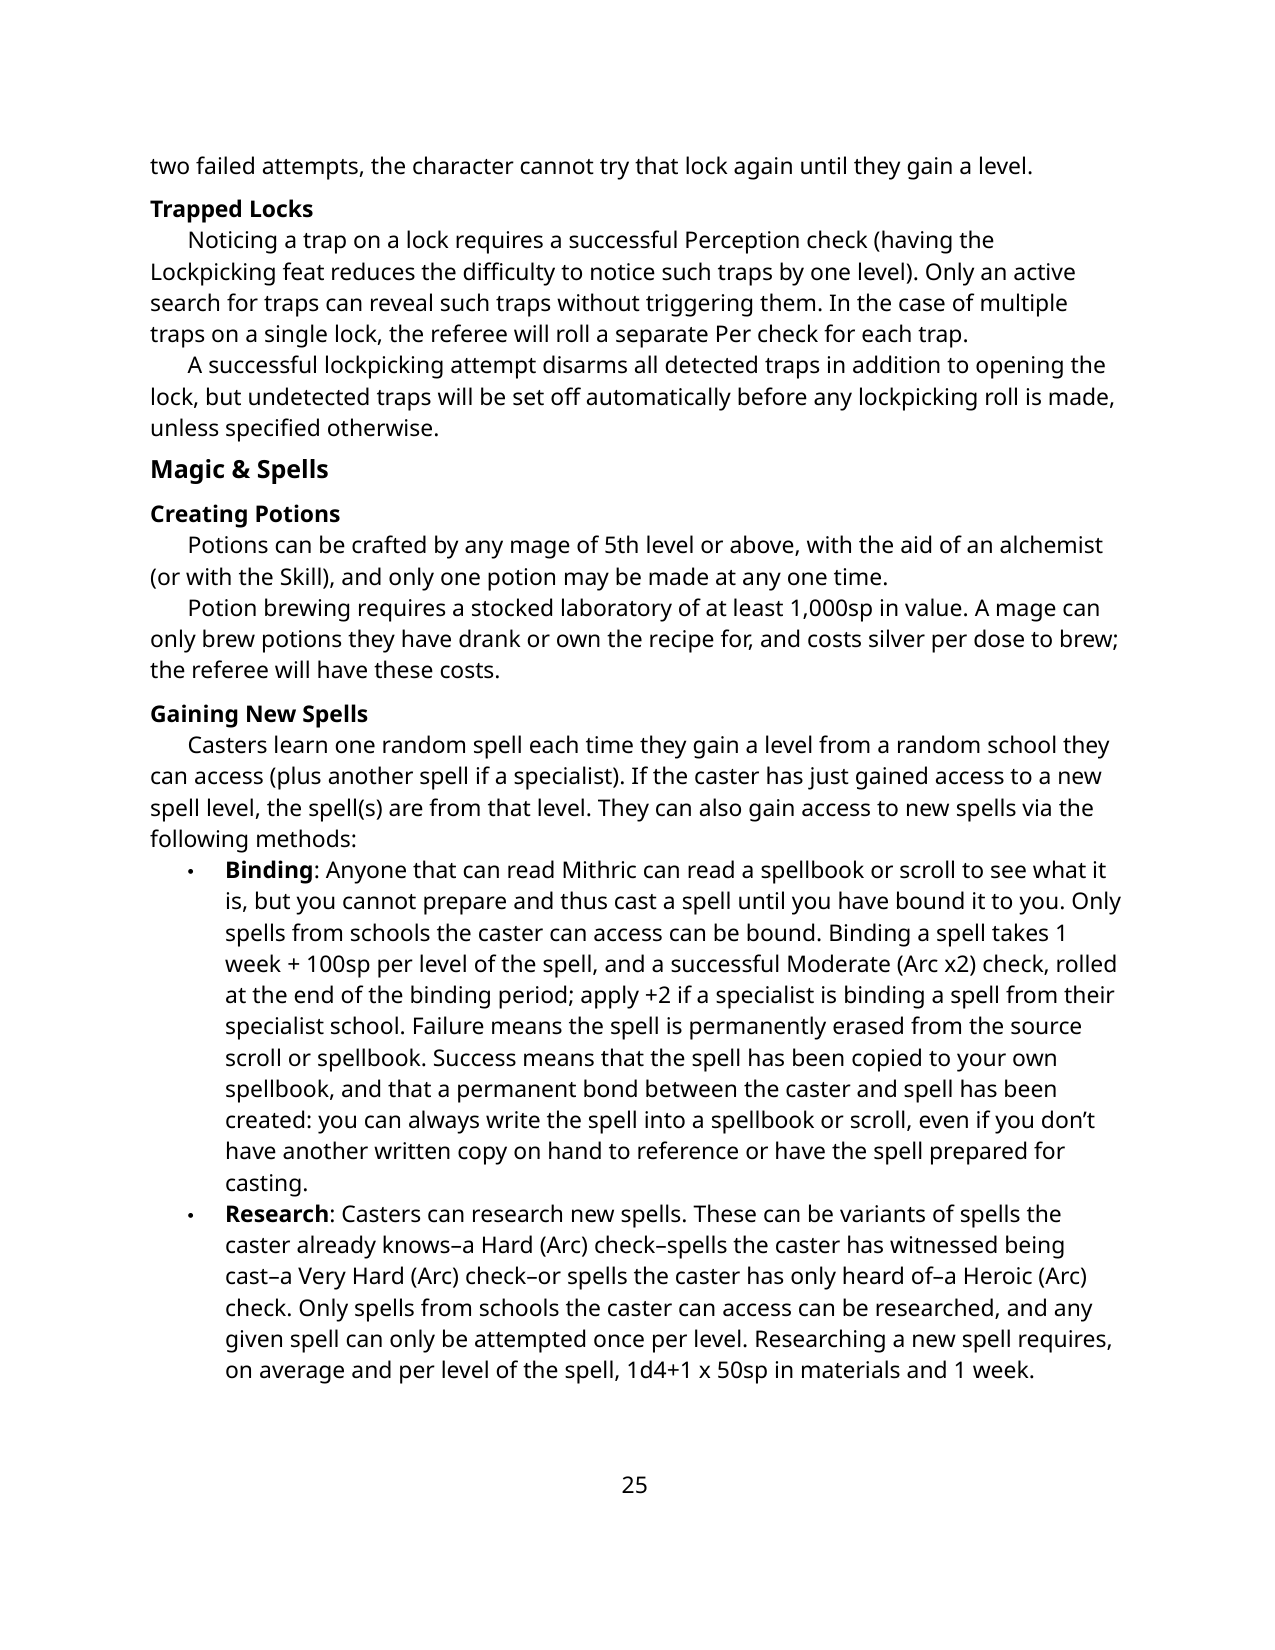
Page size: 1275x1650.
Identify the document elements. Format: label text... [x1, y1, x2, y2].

subtitle Magic & Spells [150, 452, 1125, 486]
text Casters learn one random spell each time they gain a level from a random school they can access (plus another spell if a specialist). If the caster has just gained access to a new spell level, the spell(s) are from that level. They can also gain access to new spells via the following methods: [150, 729, 1125, 854]
text Potions can be crafted by any mage of 5th level or above, with the aid of an alchemist (or with the Skill), and only one potion may be made at any one time. [150, 529, 1125, 592]
subtitle Creating Potions [150, 498, 1125, 529]
list Research: Casters can research new spells. These can be variants of spells the caster already knows–a Hard (Arc) check–spells the caster has witnessed being cast–a Very Hard (Arc) check–or spells the caster has only heard of–a Heroic (Arc) check. Only spells from schools the caster can access can be researched, and any given spell can only be attempted once per level. Researching a new spell requires, on average and per level of the spell, 1d4+1 x 50sp in materials and 1 week. [187, 1198, 1125, 1385]
text two failed attempts, the character cannot try that lock again until they gain a level. [150, 150, 1125, 181]
text Noticing a trap on a lock requires a successful Perception check (having the Lockpicking feat reduces the difficulty to notice such traps by one level). Only an active search for traps can reveal such traps without triggering them. In the case of multiple traps on a single lock, the referee will roll a separate Per check for each trap. [150, 224, 1125, 349]
subtitle Trapped Locks [150, 193, 1125, 224]
text A successful lockpicking attempt disarms all detected traps in addition to opening the lock, but undetected traps will be set off automatically before any lockpicking roll is made, unless specified otherwise. [150, 349, 1125, 443]
list Binding: Anyone that can read Mithric can read a spellbook or scroll to see what it is, but you cannot prepare and thus cast a spell until you have bound it to you. Only spells from schools the caster can access can be bound. Binding a spell takes 1 week + 100sp per level of the spell, and a successful Moderate (Arc x2) check, rolled at the end of the binding period; apply +2 if a specialist is binding a spell from their specialist school. Failure means the spell is permanently erased from the source scroll or spellbook. Success means that the spell has been copied to your own spellbook, and that a permanent bond between the caster and spell has been created: you can always write the spell into a spellbook or scroll, even if you don’t have another written copy on hand to reference or have the spell prepared for casting. [187, 854, 1125, 1198]
subtitle Gaining New Spells [150, 698, 1125, 729]
text Potion brewing requires a stocked laboratory of at least 1,000sp in value. A mage can only brew potions they have drank or own the recipe for, and costs silver per dose to brew; the referee will have these costs. [150, 592, 1125, 686]
